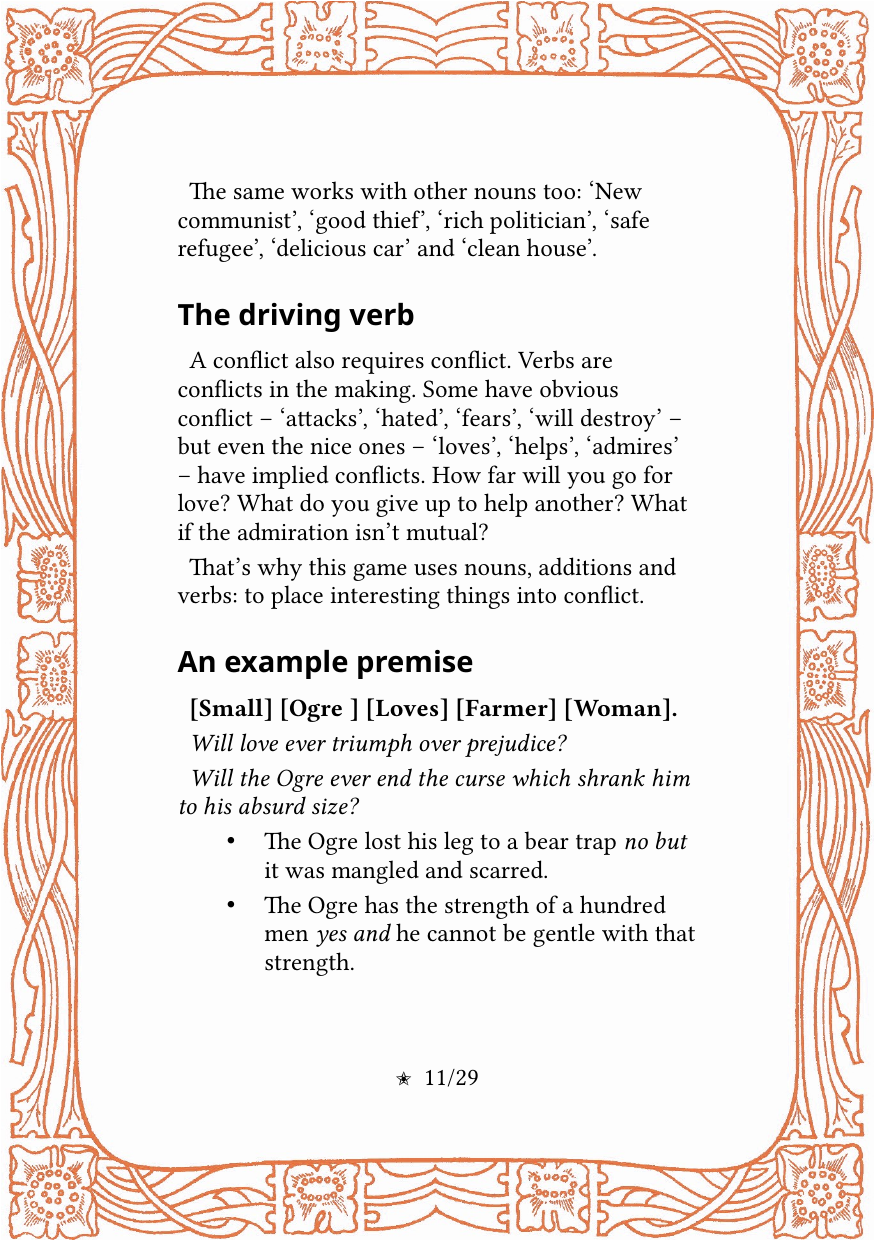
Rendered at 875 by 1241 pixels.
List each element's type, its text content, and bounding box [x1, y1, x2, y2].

subtitle The driving verb [177, 294, 697, 334]
text Will the Ogre ever end the curse which shrank him to his absurd size? [177, 763, 697, 821]
text That’s why this game uses nouns, additions and verbs: to place interesting things into conflict. [177, 553, 697, 610]
text [Small] [Ogre ] [Loves] [Farmer] [Woman]. [177, 693, 697, 722]
text A conflict also requires conflict. Verbs are conflicts in the making. Some have obvious conflict – ‘attacks’, ‘hated’, ‘fears’, ‘will destroy’ – but even the nice ones – ‘loves’, ‘helps’, ‘admires’ – have implied conflicts. How far will you go for love? What do you give up to help another? What if the admiration isn’t mutual? [177, 347, 697, 546]
text The same works with other nouns too: ‘New communist’, ‘good thief’, ‘rich politician’, ‘safe refugee’, ‘delicious car’ and ‘clean house’. [177, 177, 697, 263]
list The Ogre lost his leg to a bear trap no but it was mangled and scarred. [227, 827, 697, 884]
subtitle An example premise [177, 641, 697, 681]
text Will love ever triumph over prejudice? [177, 728, 697, 757]
list The Ogre has the strength of a hundred men yes and he cannot be gentle with that strength. [227, 891, 697, 976]
picture [1, 1, 874, 1240]
